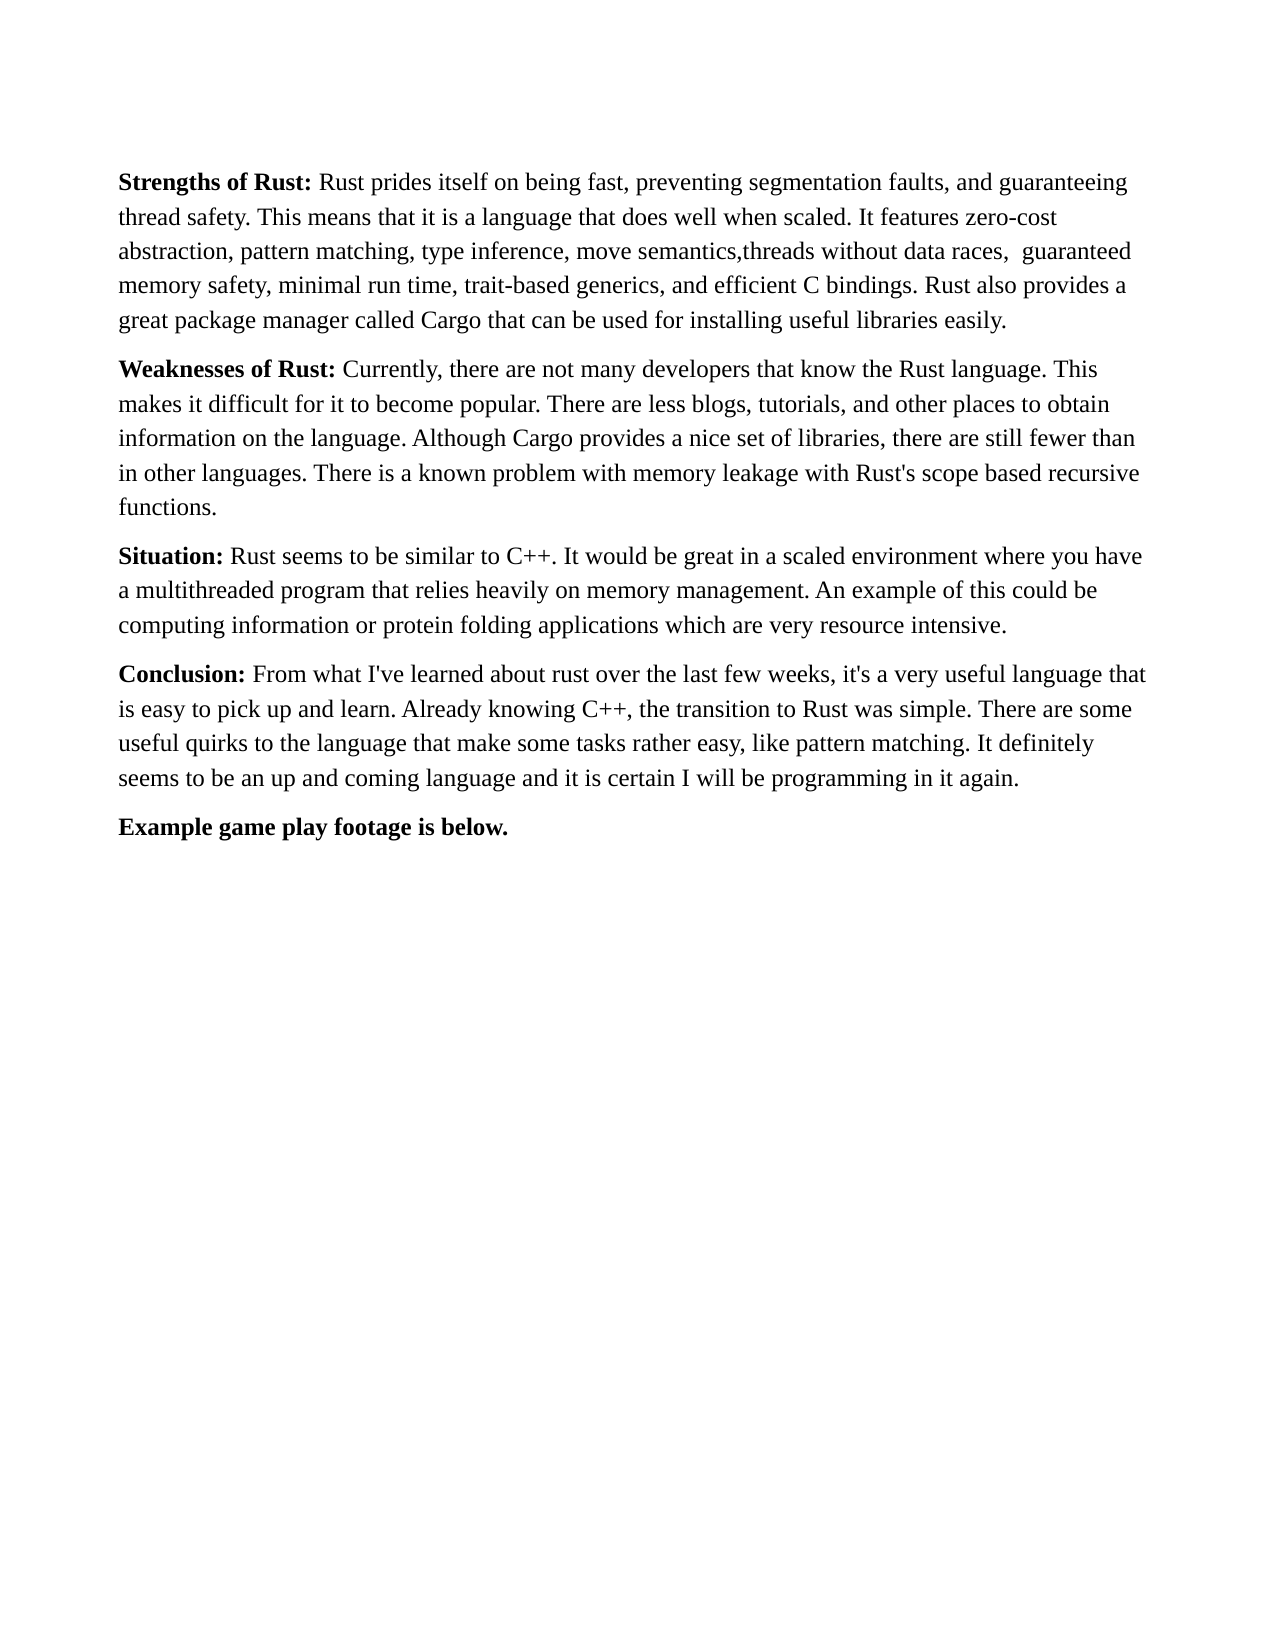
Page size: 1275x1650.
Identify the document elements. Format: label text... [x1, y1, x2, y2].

text Strengths of Rust: Rust prides itself on being fast, preventing segmentation faults, and guaranteeing thread safety. This means that it is a language that does well when scaled. It features zero-cost abstraction, pattern matching, type inference, move semantics,threads without data races, guaranteed memory safety, minimal run time, trait-based generics, and efficient C bindings. Rust also provides a great package manager called Cargo that can be used for installing useful libraries easily. [118, 167, 1157, 334]
text Conclusion: From what I've learned about rust over the last few weeks, it's a very useful language that is easy to pick up and learn. Already knowing C++, the transition to Rust was simple. There are some useful quirks to the language that make some tasks rather easy, like pattern matching. It definitely seems to be an up and coming language and it is certain I will be programming in it again. [118, 659, 1157, 791]
text Example game play footage is below. [118, 812, 1157, 840]
text Weaknesses of Rust: Currently, there are not many developers that know the Rust language. This makes it difficult for it to become popular. There are less blogs, tutorials, and other places to obtain information on the language. Although Cargo provides a nice set of libraries, there are still fewer than in other languages. There is a known problem with memory leakage with Rust's scope based recursive functions. [118, 354, 1157, 521]
text Situation: Rust seems to be similar to C++. It would be great in a scaled environment where you have a multithreaded program that relies heavily on memory management. An example of this could be computing information or protein folding applications which are very resource intensive. [118, 541, 1157, 639]
